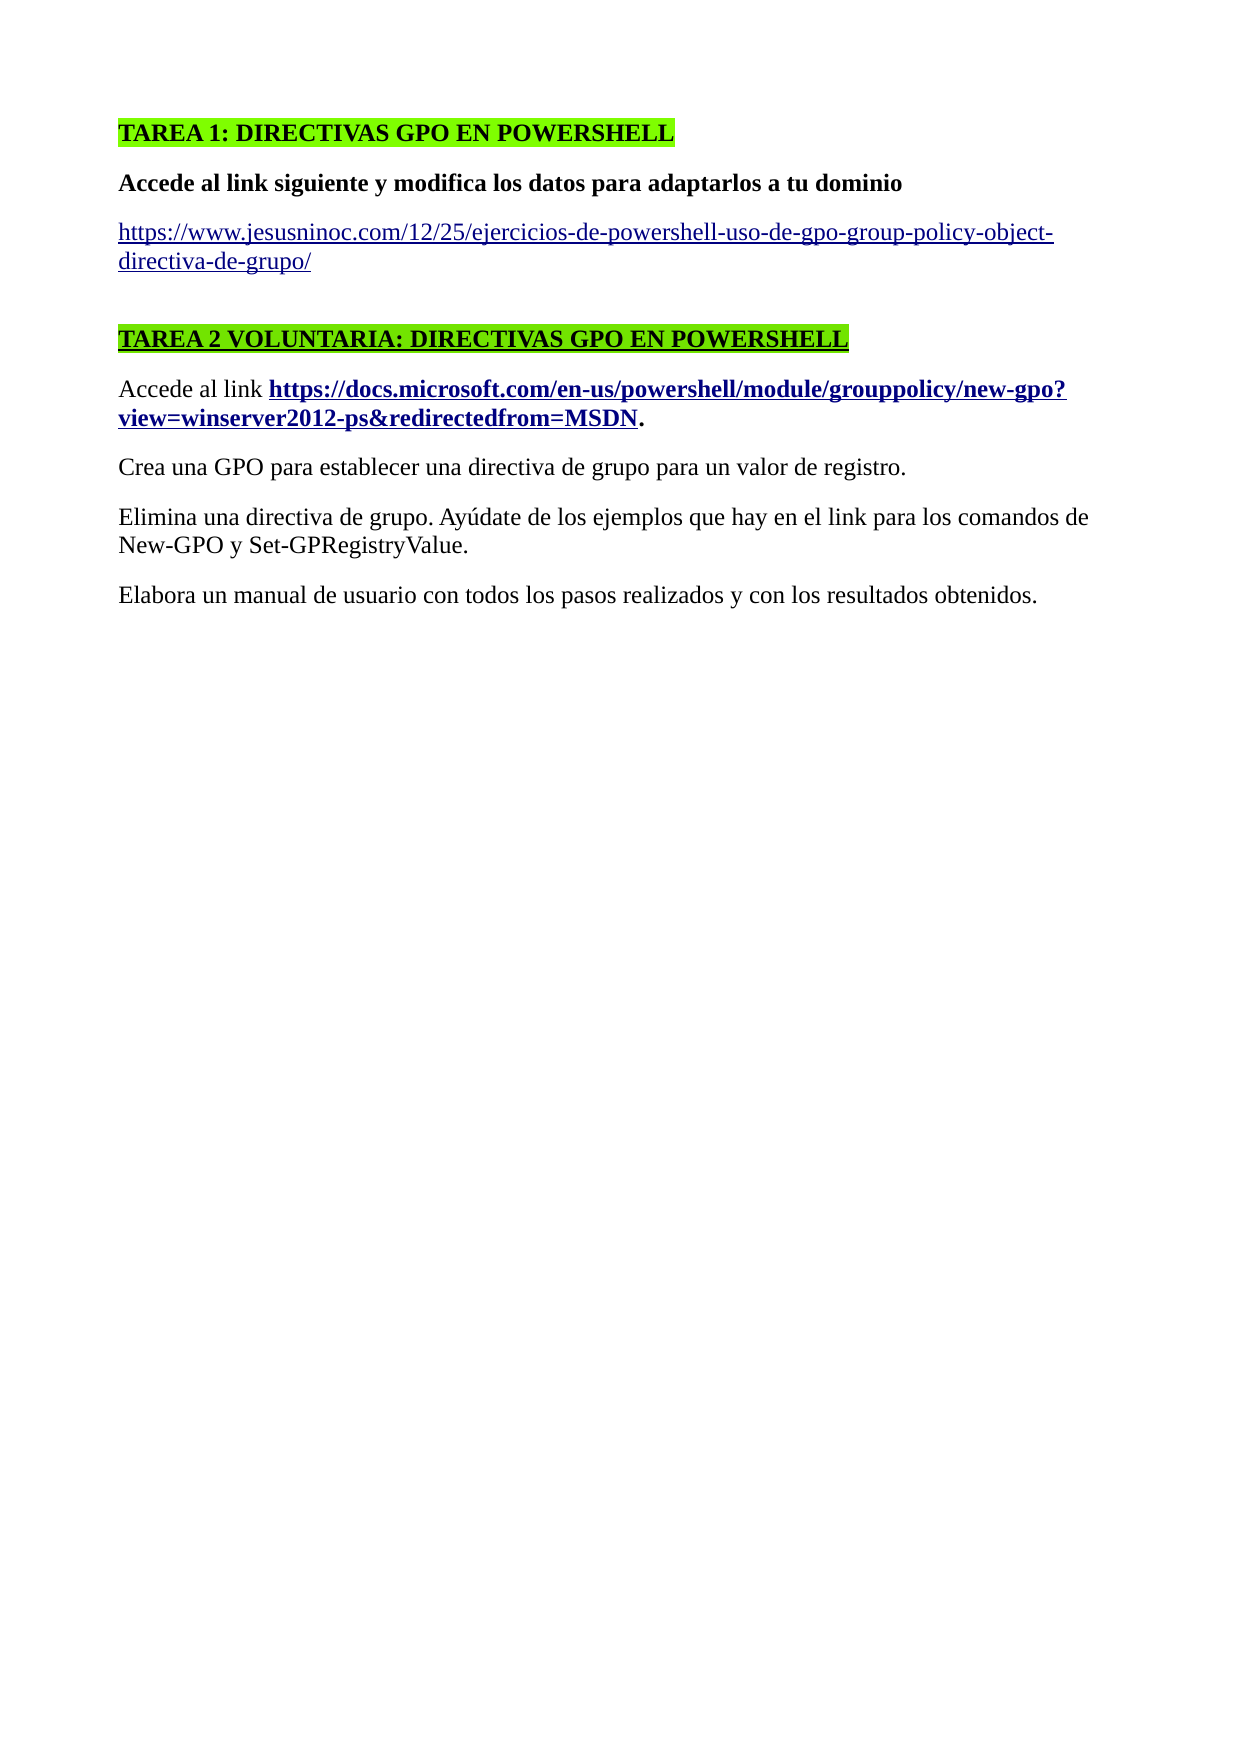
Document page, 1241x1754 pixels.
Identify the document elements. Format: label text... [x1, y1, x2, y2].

text https://www.jesusninoc.com/12/25/ejercicios-de-powershell-uso-de-gpo-group-policy-object-directiva-de-grupo/ [118, 217, 1122, 275]
list Crea una GPO para establecer una directiva de grupo para un valor de registro. [118, 452, 1122, 481]
list Elabora un manual de usuario con todos los pasos realizados y con los resultados obtenidos. [118, 580, 1122, 609]
list Elimina una directiva de grupo. Ayúdate de los ejemplos que hay en el link para los comandos de New-GPO y Set-GPRegistryValue. [118, 502, 1122, 559]
list TAREA 1: DIRECTIVAS GPO EN POWERSHELL [118, 118, 1122, 147]
list Accede al link siguiente y modifica los datos para adaptarlos a tu dominio [118, 168, 1122, 196]
list TAREA 2 VOLUNTARIA: DIRECTIVAS GPO EN POWERSHELL [118, 324, 1122, 353]
list Accede al link https://docs.microsoft.com/en-us/powershell/module/grouppolicy/new-gpo?view=winserver2012-ps&redirectedfrom=MSDN. [118, 374, 1122, 431]
